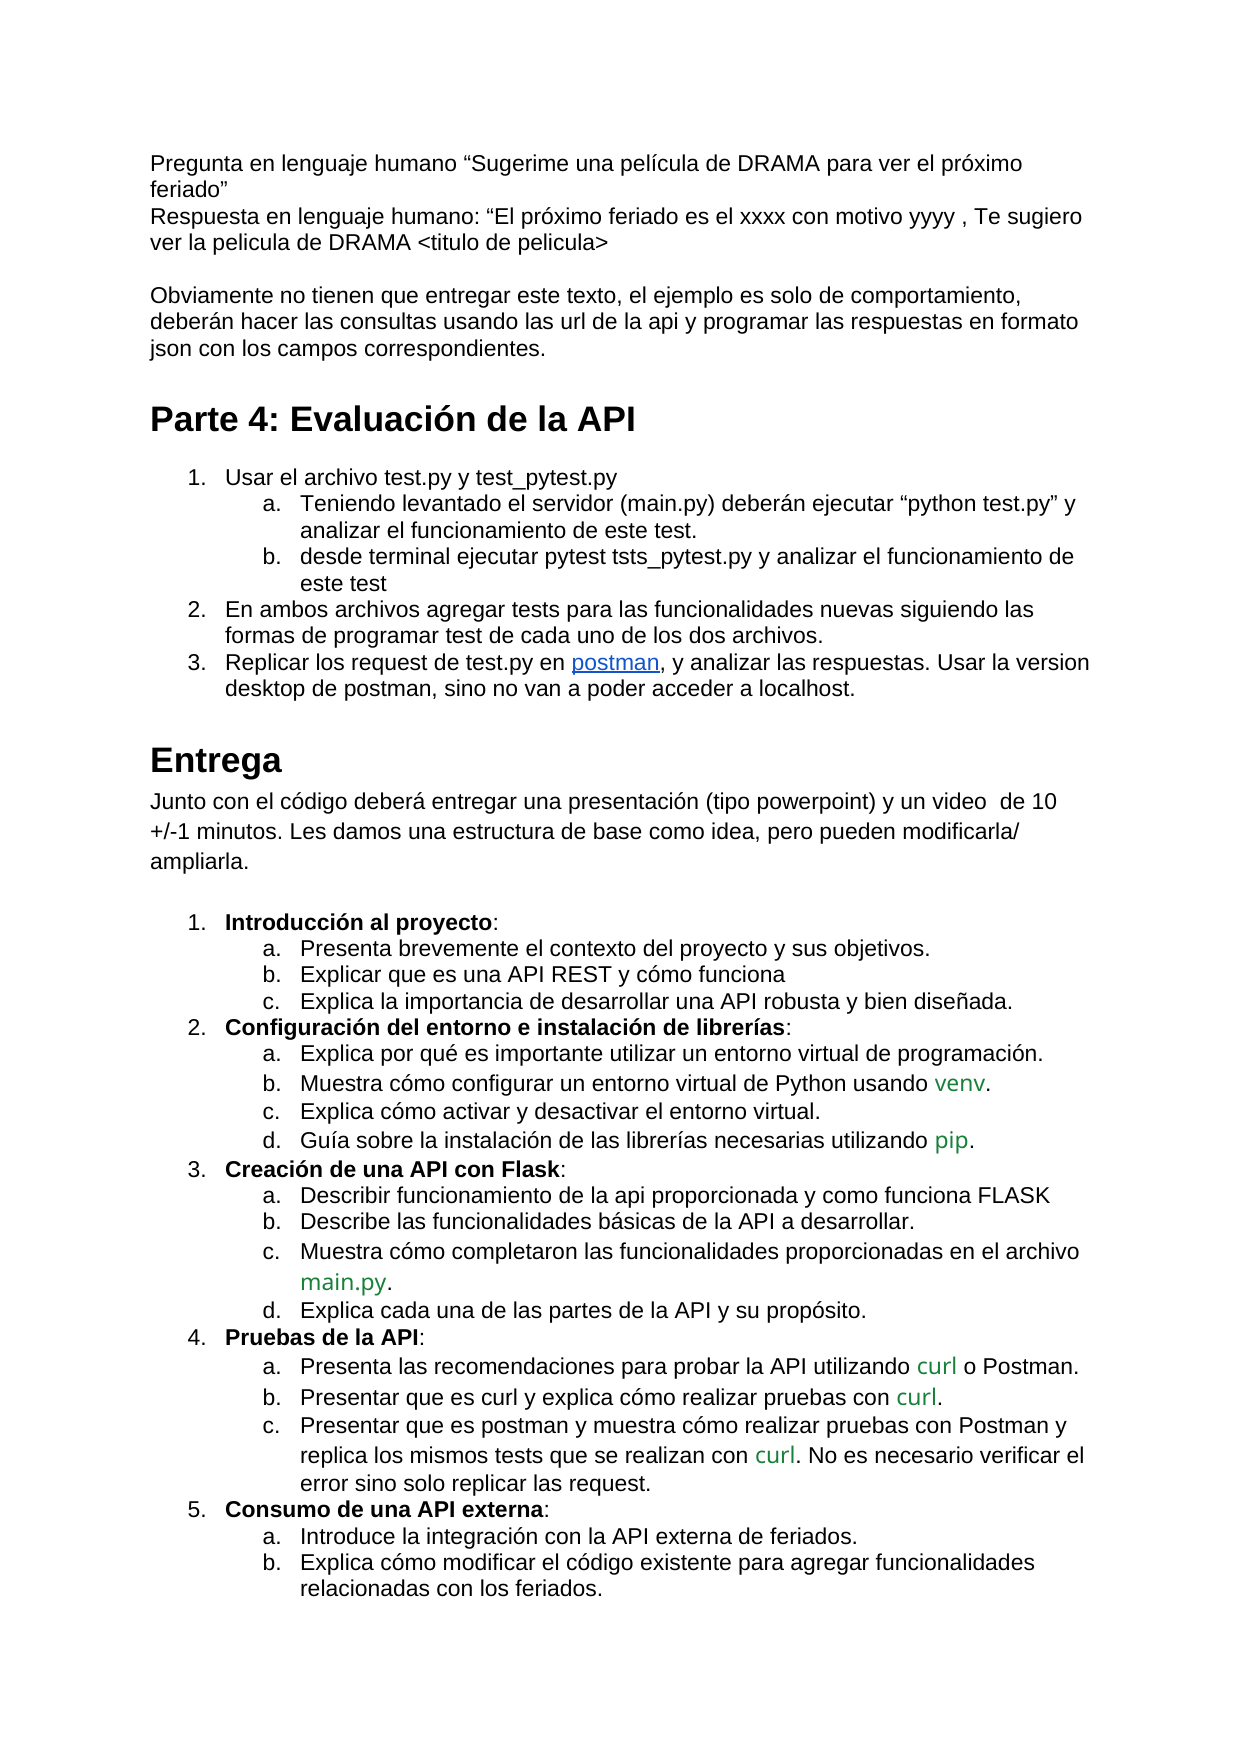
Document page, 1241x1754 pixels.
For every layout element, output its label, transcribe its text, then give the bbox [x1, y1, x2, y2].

list Explica cada una de las partes de la API y su propósito. [262, 1297, 1090, 1323]
list Pruebas de la API: [187, 1323, 1090, 1350]
list Replicar los request de test.py en postman, y analizar las respuestas. Usar la version desktop de postman, sino no van a poder acceder a localhost. [187, 648, 1090, 701]
list Teniendo levantado el servidor (main.py) deberán ejecutar “python test.py” y analizar el funcionamiento de este test. [262, 490, 1090, 543]
list Introduce la integración con la API externa de feriados. [262, 1523, 1090, 1549]
list Explica cómo modificar el código existente para agregar funcionalidades relacionadas con los feriados. [262, 1549, 1090, 1602]
list Creación de una API con Flask: [187, 1156, 1090, 1182]
subtitle Entrega [150, 739, 1090, 779]
list Presenta las recomendaciones para probar la API utilizando curl o Postman. [262, 1350, 1090, 1381]
list desde terminal ejecutar pytest tsts_pytest.py y analizar el funcionamiento de este test [262, 543, 1090, 596]
subtitle Parte 4: Evaluación de la API [150, 398, 1090, 439]
list Explica la importancia de desarrollar una API robusta y bien diseñada. [262, 988, 1090, 1014]
list Introducción al proyecto: [187, 909, 1090, 935]
list Usar el archivo test.py y test_pytest.py [187, 464, 1090, 490]
list Muestra cómo configurar un entorno virtual de Python usando venv. [262, 1067, 1090, 1098]
text Pregunta en lenguaje humano “Sugerime una película de DRAMA para ver el próximo feriado” Respuesta en lenguaje humano: “El próximo feriado es el xxxx con motivo yyyy , Te sugiero ver la pelicula de DRAMA <titulo de pelicula> Obviamente no tienen que entregar este texto, el ejemplo es solo de comportamiento, deberán hacer las consultas usando las url de la api y programar las respuestas en formato json con los campos correspondientes. [150, 150, 1090, 361]
list Muestra cómo completaron las funcionalidades proporcionadas en el archivo main.py. [262, 1235, 1090, 1297]
list Presentar que es curl y explica cómo realizar pruebas con curl. [262, 1381, 1090, 1412]
list Describir funcionamiento de la api proporcionada y como funciona FLASK [262, 1182, 1090, 1208]
list Configuración del entorno e instalación de librerías: [187, 1014, 1090, 1040]
list Guía sobre la instalación de las librerías necesarias utilizando pip. [262, 1124, 1090, 1156]
list Explica cómo activar y desactivar el entorno virtual. [262, 1098, 1090, 1124]
list Consumo de una API externa: [187, 1496, 1090, 1523]
list En ambos archivos agregar tests para las funcionalidades nuevas siguiendo las formas de programar test de cada uno de los dos archivos. [187, 596, 1090, 648]
list Explica por qué es importante utilizar un entorno virtual de programación. [262, 1040, 1090, 1067]
list Presentar que es postman y muestra cómo realizar pruebas con Postman y replica los mismos tests que se realizan con curl. No es necesario verificar el error sino solo replicar las request. [262, 1412, 1090, 1496]
list Describe las funcionalidades básicas de la API a desarrollar. [262, 1208, 1090, 1235]
list Explicar que es una API REST y cómo funciona [262, 961, 1090, 988]
list Presenta brevemente el contexto del proyecto y sus objetivos. [262, 935, 1090, 961]
text Junto con el código deberá entregar una presentación (tipo powerpoint) y un video de 10 +/-1 minutos. Les damos una estructura de base como idea, pero pueden modificarla/ ampliarla. [150, 788, 1090, 874]
